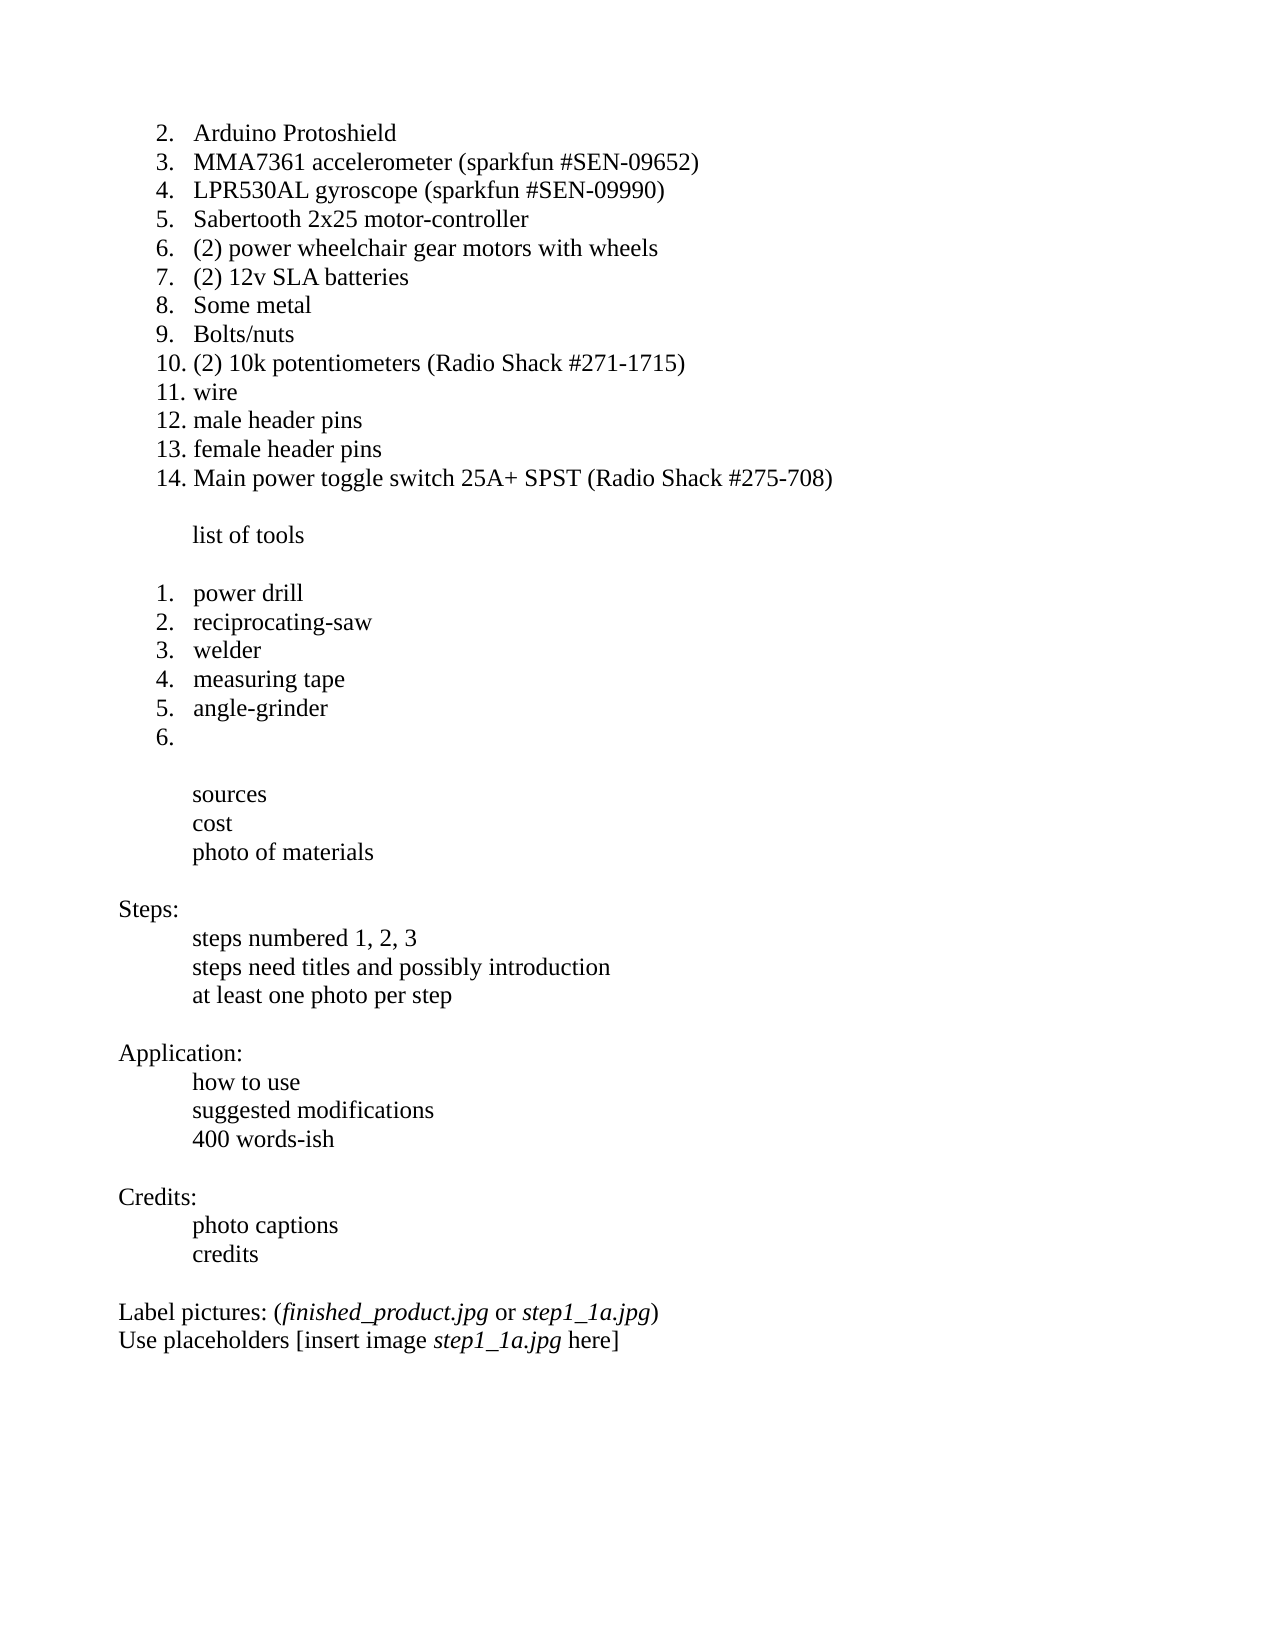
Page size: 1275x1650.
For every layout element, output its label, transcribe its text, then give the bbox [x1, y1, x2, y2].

list (2) 10k potentiometers (Radio Shack #271-1715) [156, 348, 1157, 377]
text Credits: [118, 1182, 1157, 1211]
list (2) 12v SLA batteries [156, 262, 1157, 291]
text credits [118, 1239, 1157, 1268]
text Label pictures: (finished_product.jpg or step1_1a.jpg) [118, 1297, 1157, 1326]
text cost [118, 808, 1157, 837]
list welder [156, 636, 1157, 664]
list LPR530AL gyroscope (sparkfun #SEN-09990) [156, 176, 1157, 204]
text steps numbered 1, 2, 3 [118, 923, 1157, 952]
text Use placeholders [insert image step1_1a.jpg here] [118, 1326, 1157, 1354]
list measuring tape [156, 664, 1157, 693]
text steps need titles and possibly introduction [118, 952, 1157, 981]
list angle-grinder [156, 693, 1157, 722]
text Application: [118, 1038, 1157, 1067]
list Main power toggle switch 25A+ SPST (Radio Shack #275-708) [156, 463, 1157, 492]
list MMA7361 accelerometer (sparkfun #SEN-09652) [156, 147, 1157, 176]
list male header pins [156, 406, 1157, 434]
list (2) power wheelchair gear motors with wheels [156, 233, 1157, 262]
list Sabertooth 2x25 motor-controller [156, 204, 1157, 233]
text photo of materials [118, 837, 1157, 866]
list reciprocating-saw [156, 607, 1157, 636]
list female header pins [156, 434, 1157, 463]
list wire [156, 377, 1157, 406]
list power drill [156, 578, 1157, 607]
text how to use [118, 1067, 1157, 1096]
text photo captions [118, 1211, 1157, 1239]
list Arduino Protoshield [156, 118, 1157, 147]
list Bolts/nuts [156, 319, 1157, 348]
text sources [118, 779, 1157, 808]
text Steps: [118, 894, 1157, 923]
text at least one photo per step [118, 981, 1157, 1009]
text 400 words-ish [118, 1124, 1157, 1153]
text list of tools [118, 521, 1157, 549]
list Some metal [156, 291, 1157, 319]
text suggested modifications [118, 1096, 1157, 1124]
